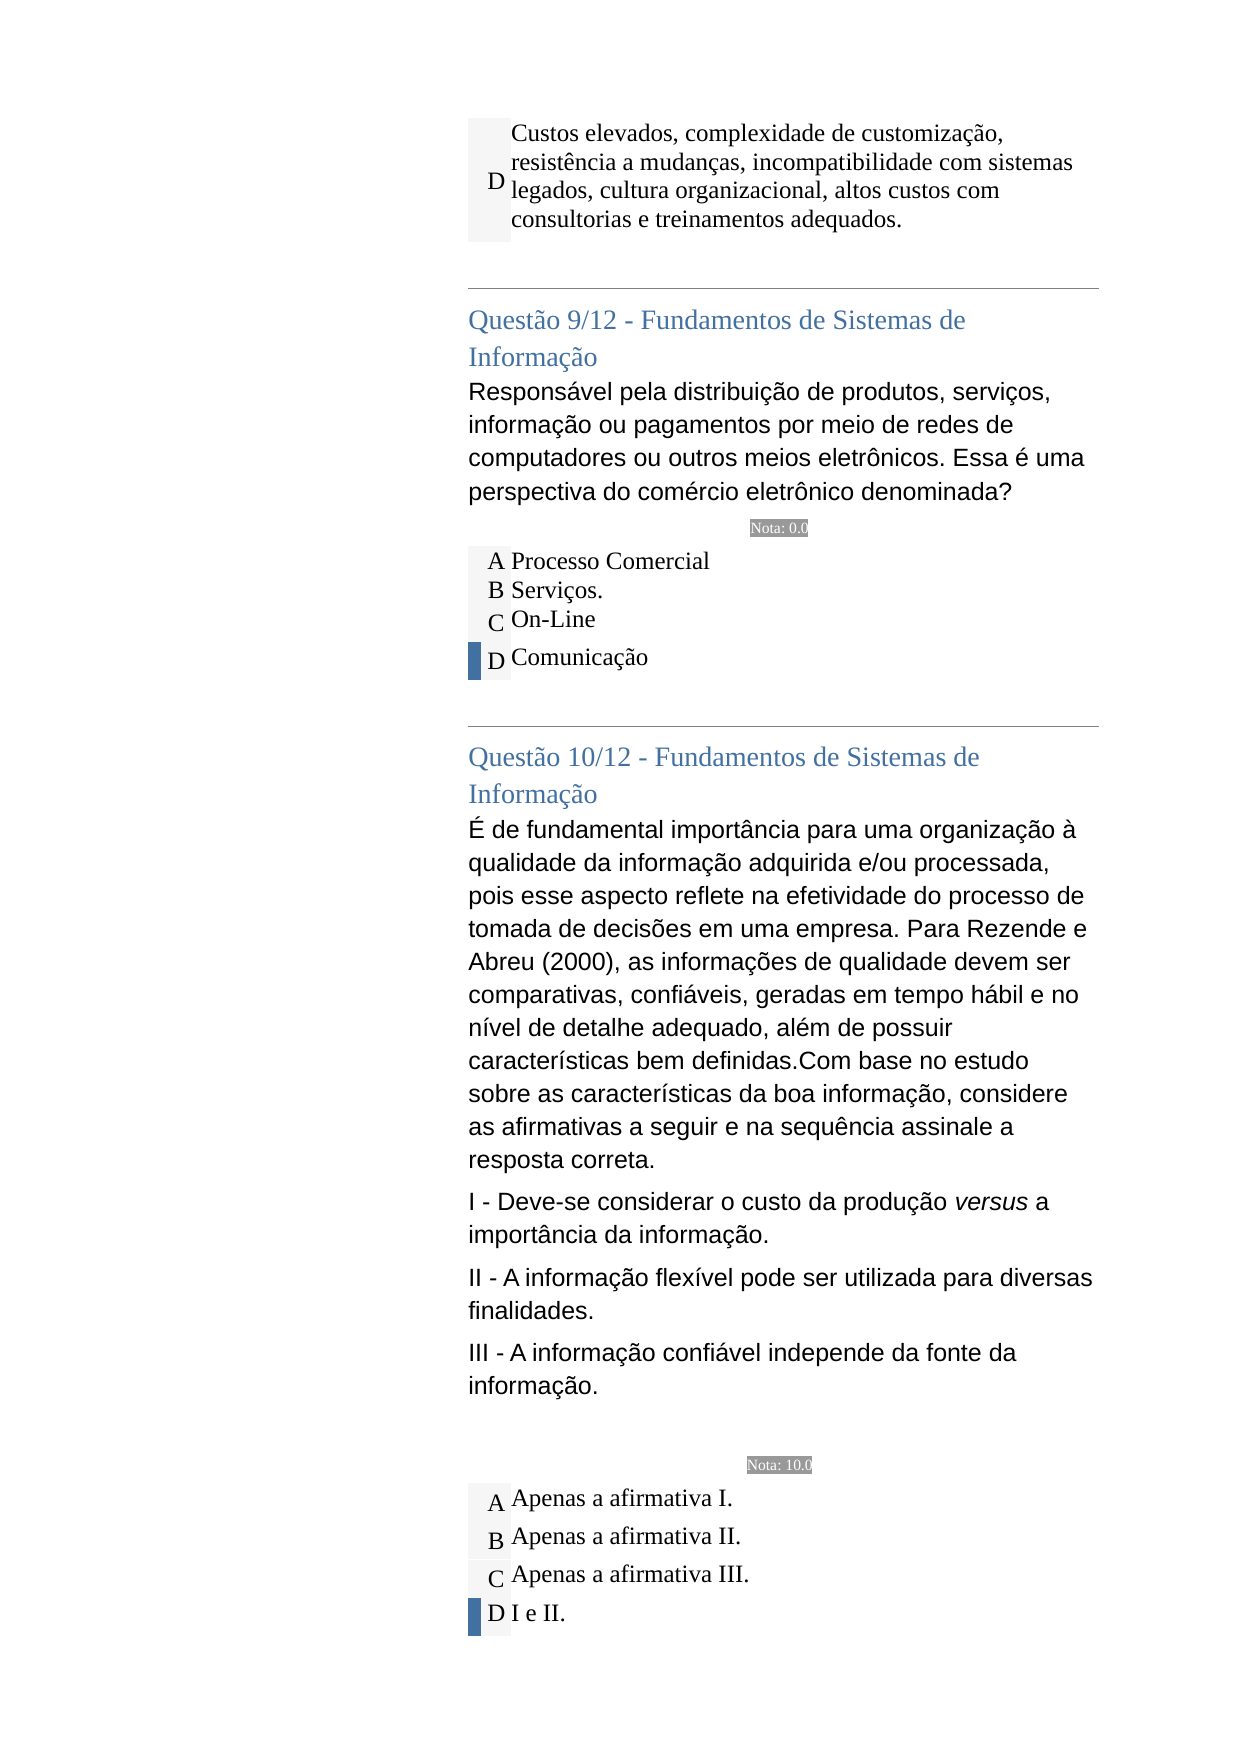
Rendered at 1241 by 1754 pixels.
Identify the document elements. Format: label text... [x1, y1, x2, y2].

text Questão 9/12 - Fundamentos de Sistemas de Informação [468, 303, 1099, 373]
table_cell Serviços. [511, 575, 725, 604]
text II - A informação flexível pode ser utilizada para diversas finalidades. [468, 1263, 1099, 1324]
table_cell [468, 604, 481, 642]
table_cell On-Line [511, 604, 725, 642]
table_cell C [481, 604, 511, 642]
table_cell I e II. [511, 1598, 764, 1636]
table_cell Apenas a afirmativa II. [511, 1521, 764, 1559]
table_cell [468, 575, 481, 604]
table_cell Comunicação [511, 642, 725, 680]
text Questão 10/12 - Fundamentos de Sistemas de Informação [468, 740, 1099, 810]
table_header Processo Comercial [511, 546, 725, 575]
table_header A [481, 1483, 511, 1521]
table_cell B [481, 1521, 511, 1559]
table_cell [468, 1521, 481, 1559]
text I - Deve-se considerar o custo da produção versus a importância da informação. [468, 1187, 1099, 1249]
text Nota: 0.0 [468, 519, 1091, 537]
table_cell D [481, 118, 511, 242]
table_cell [468, 1560, 481, 1598]
table_header A [481, 546, 511, 575]
table_cell [468, 642, 481, 680]
table_cell D [481, 1598, 511, 1636]
table_cell B [481, 575, 511, 604]
table_cell [468, 118, 481, 242]
table_header [468, 1483, 481, 1521]
table_cell D [481, 642, 511, 680]
text É de fundamental importância para uma organização à qualidade da informação adquirida e/ou processada, pois esse aspecto reflete na efetividade do processo de tomada de decisões em uma empresa. Para Rezende e Abreu (2000), as informações de qualidade devem ser comparativas, confiáveis, geradas em tempo hábil e no nível de detalhe adequado, além de possuir características bem definidas.Com base no estudo sobre as características da boa informação, considere as afirmativas a seguir e na sequência assinale a resposta correta. [468, 815, 1099, 1174]
table_header [468, 546, 481, 575]
text III - A informação confiável independe da fonte da informação. [468, 1338, 1099, 1400]
text Responsável pela distribuição de produtos, serviços, informação ou pagamentos por meio de redes de computadores ou outros meios eletrônicos. Essa é uma perspectiva do comércio eletrônico denominada? [468, 377, 1099, 505]
table_cell [468, 1598, 481, 1636]
table_cell Apenas a afirmativa III. [511, 1560, 764, 1598]
table_cell C [481, 1560, 511, 1598]
text Nota: 10.0 [468, 1456, 1091, 1474]
table_cell Custos elevados, complexidade de customização, resistência a mudanças, incompatibilidade com sistemas legados, cultura organizacional, altos custos com consultorias e treinamentos adequados. [511, 118, 1099, 242]
table_header Apenas a afirmativa I. [511, 1483, 764, 1521]
